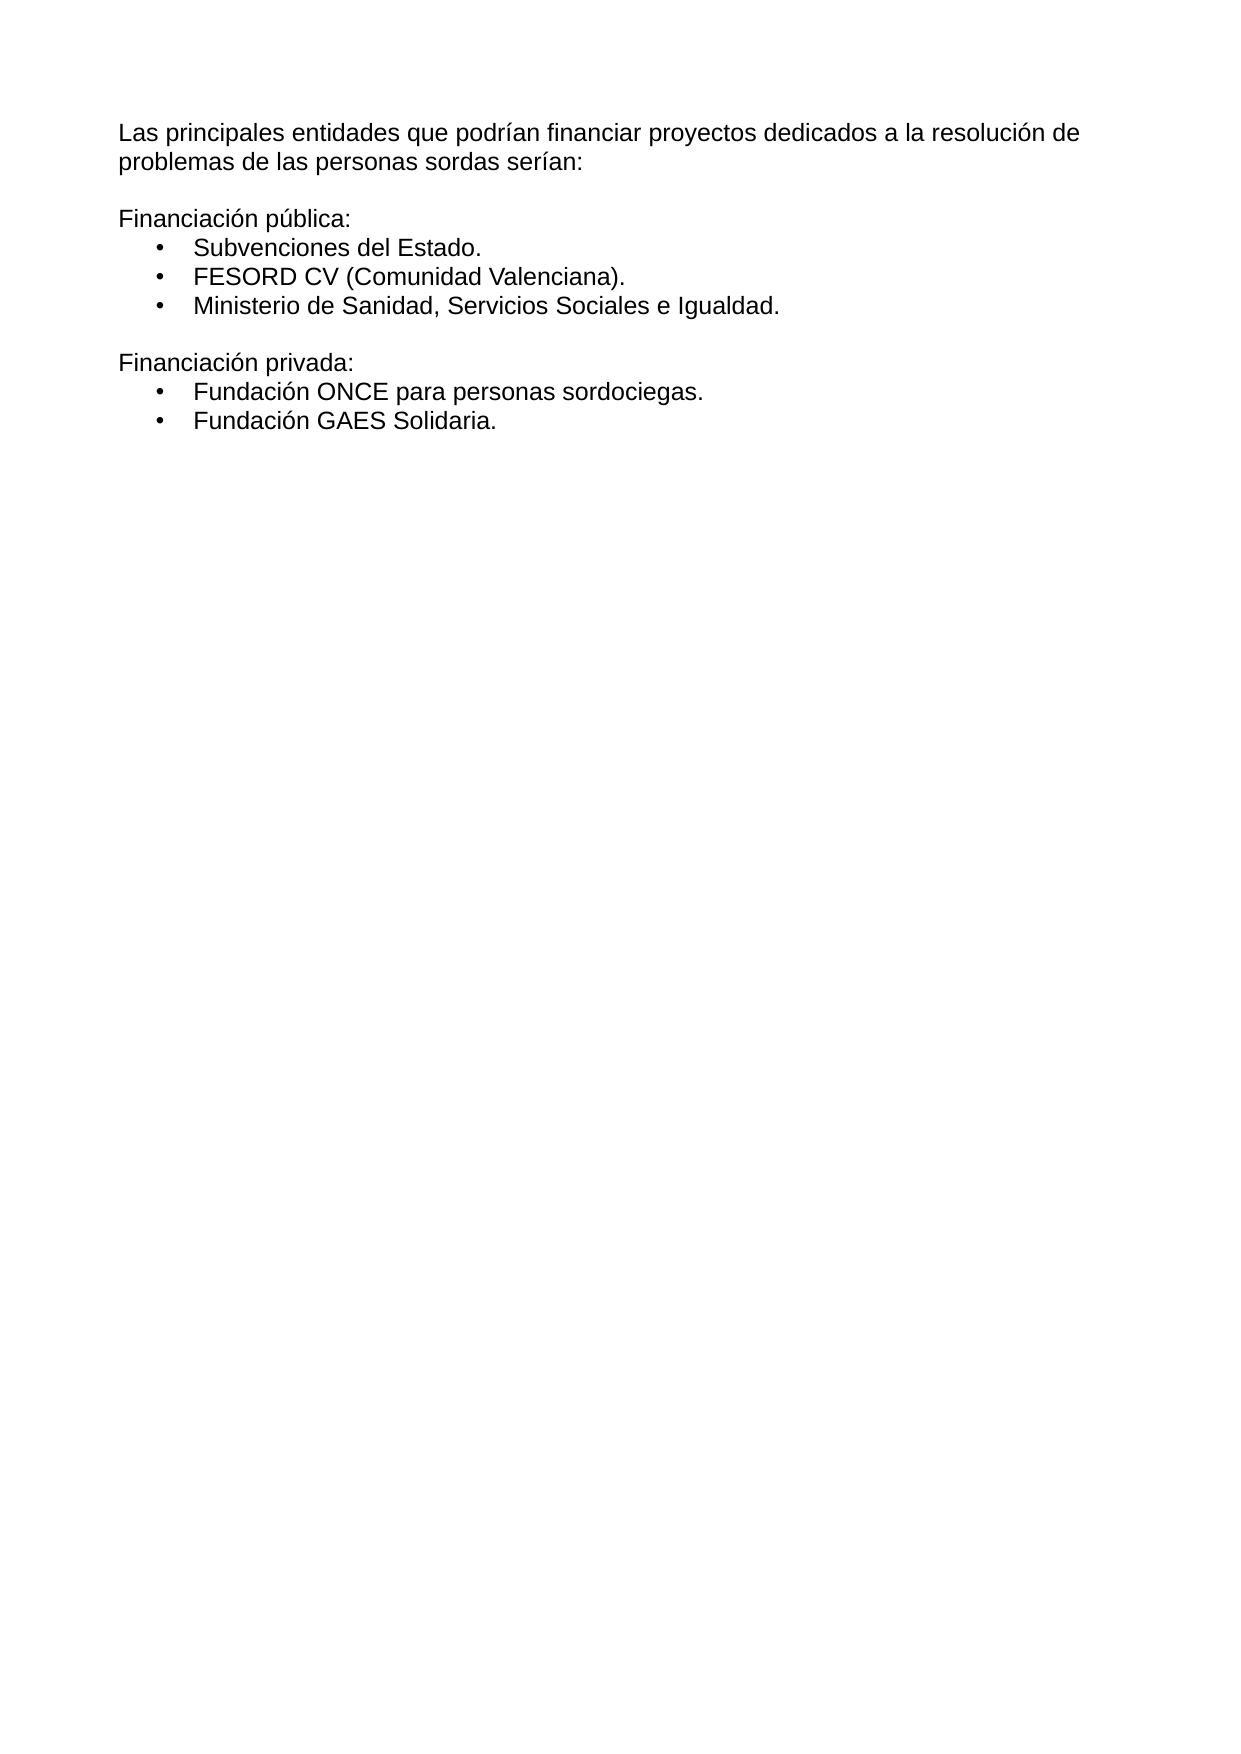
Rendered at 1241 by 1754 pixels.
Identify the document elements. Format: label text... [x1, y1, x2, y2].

list Fundación ONCE para personas sordociegas. [156, 377, 1122, 406]
list Fundación GAES Solidaria. [156, 406, 1122, 435]
text Las principales entidades que podrían financiar proyectos dedicados a la resolución de problemas de las personas sordas serían: [118, 118, 1122, 176]
text Financiación privada: [118, 348, 1122, 377]
text Financiación pública: [118, 204, 1122, 233]
list FESORD CV (Comunidad Valenciana). [156, 262, 1122, 291]
list Ministerio de Sanidad, Servicios Sociales e Igualdad. [156, 291, 1122, 320]
list Subvenciones del Estado. [156, 233, 1122, 262]
